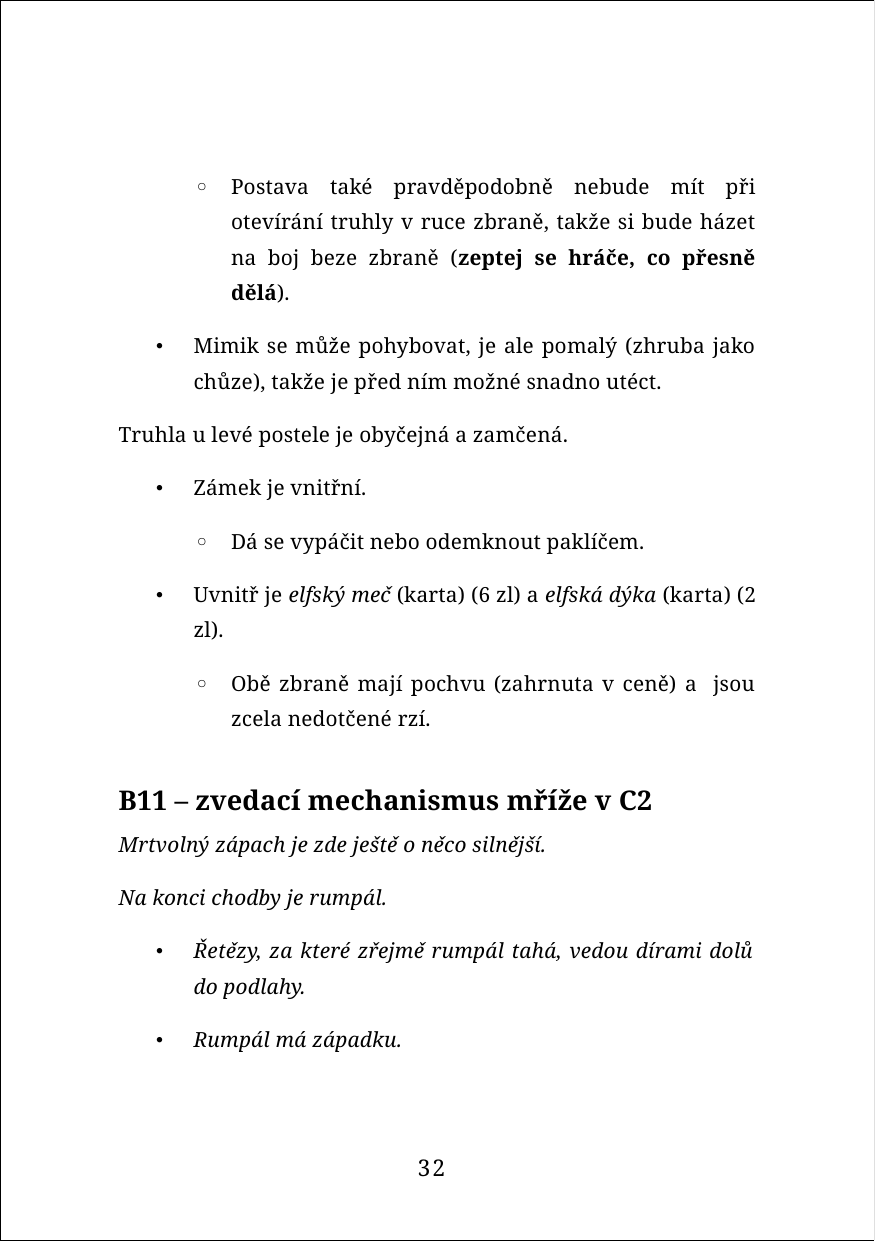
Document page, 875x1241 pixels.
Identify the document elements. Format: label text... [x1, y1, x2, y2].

list Uvnitř je elfský meč (karta) (6 zl) a elfská dýka (karta) (2 zl). [156, 580, 756, 644]
list Dá se vypáčit nebo odemknout paklíčem. [193, 527, 756, 555]
text Truhla u levé postele je obyčejná a zamčená. [118, 420, 756, 449]
list Mimik se může pohybovat, je ale pomalý (zhruba jako chůze), takže je před ním možné snadno utéct. [156, 332, 756, 396]
list Obě zbraně mají pochvu (zahrnuta v ceně) a jsou zcela nedotčené rzí. [193, 669, 756, 733]
list Postava také pravděpodobně nebude mít při otevírání truhly v ruce zbraně, takže si bude házet na boj beze zbraně (zeptej se hráče, co přesně dělá). [193, 172, 756, 307]
text Na konci chodby je rumpál. [118, 883, 756, 911]
list Zámek je vnitřní. [156, 473, 756, 502]
list Rumpál má západku. [156, 1025, 756, 1053]
text Mrtvolný zápach je zde ještě o něco silnější. [118, 830, 756, 858]
list Řetězy, za které zřejmě rumpál tahá, vedou dírami dolů do podlahy. [156, 936, 756, 1000]
subtitle B11 – zvedací mechanismus mříže v C2 [118, 781, 756, 818]
